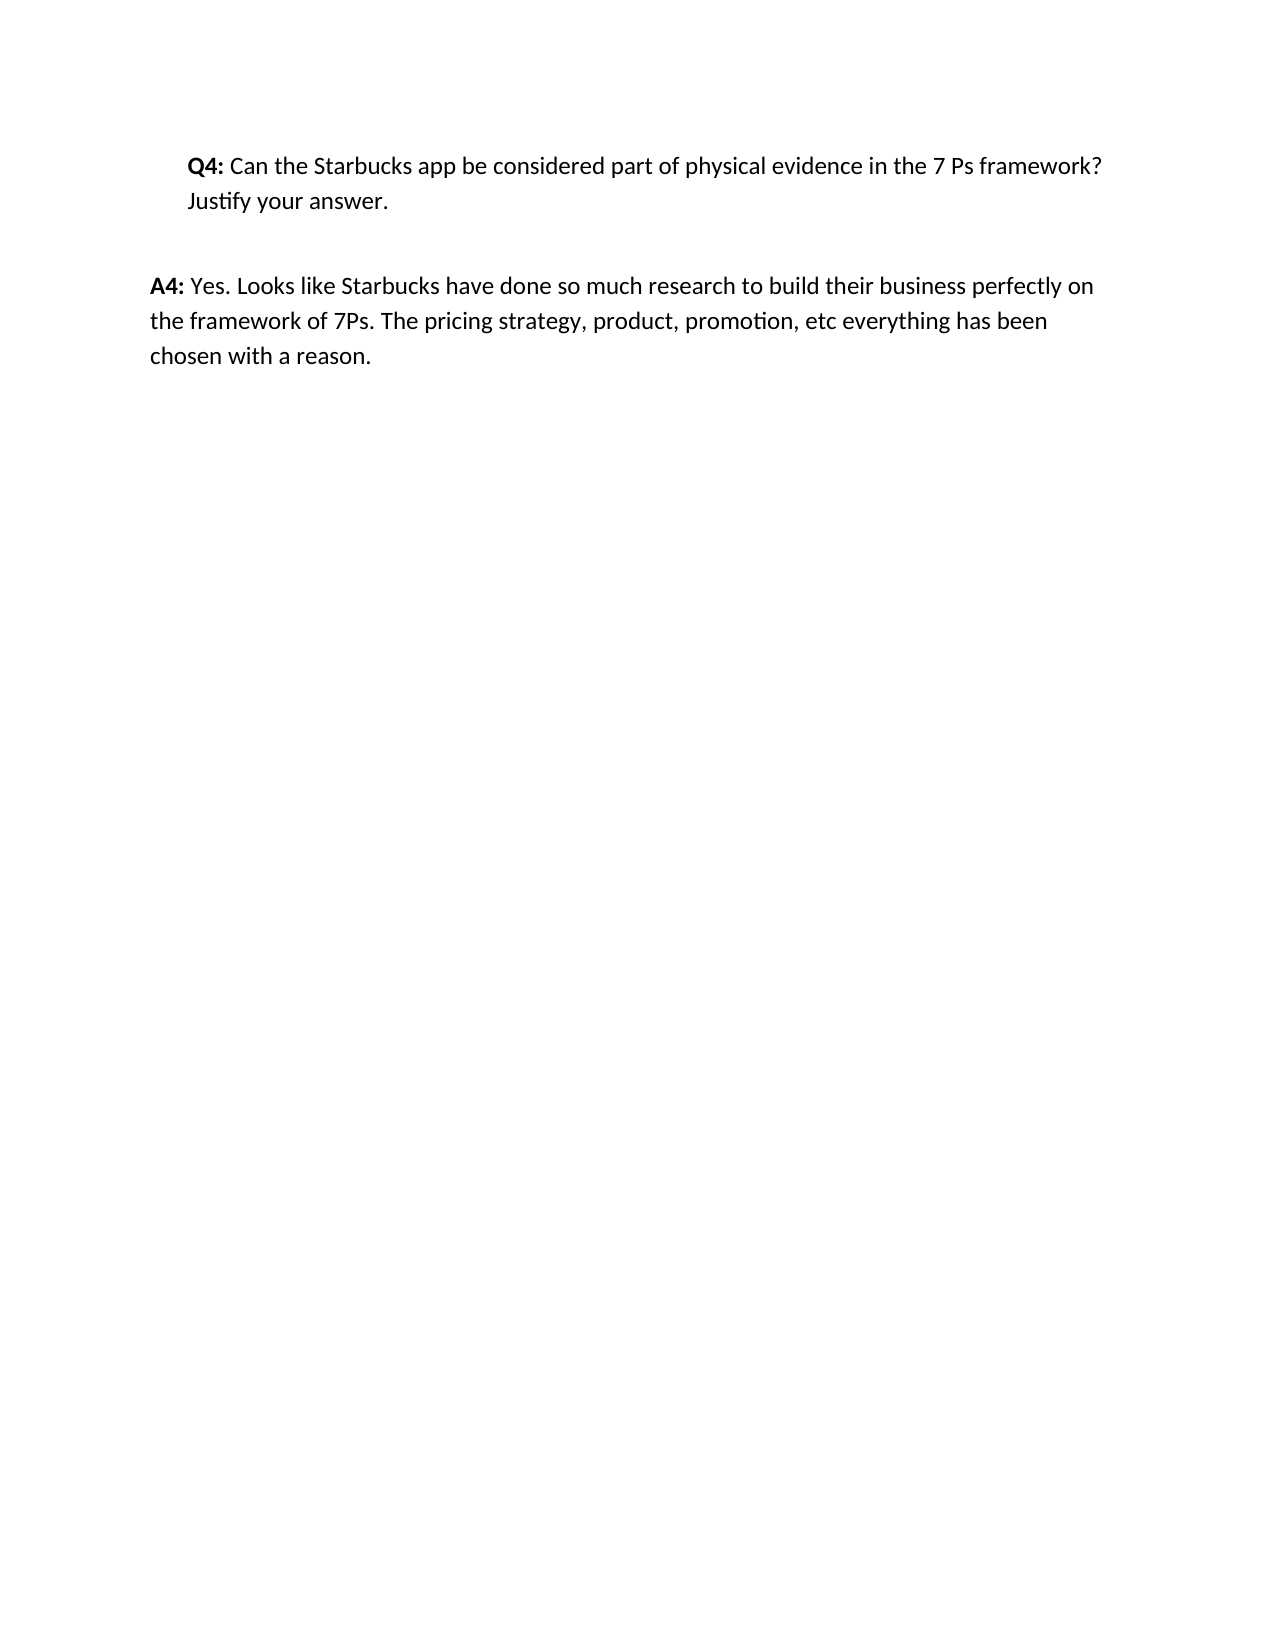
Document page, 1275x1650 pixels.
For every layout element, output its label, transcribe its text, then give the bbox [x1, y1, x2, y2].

text A4: Yes. Looks like Starbucks have done so much research to build their business perfectly on the framework of 7Ps. The pricing strategy, product, promotion, etc everything has been chosen with a reason. [150, 270, 1125, 371]
text Q4: Can the Starbucks app be considered part of physical evidence in the 7 Ps framework? Justify your answer. [187, 150, 1125, 216]
